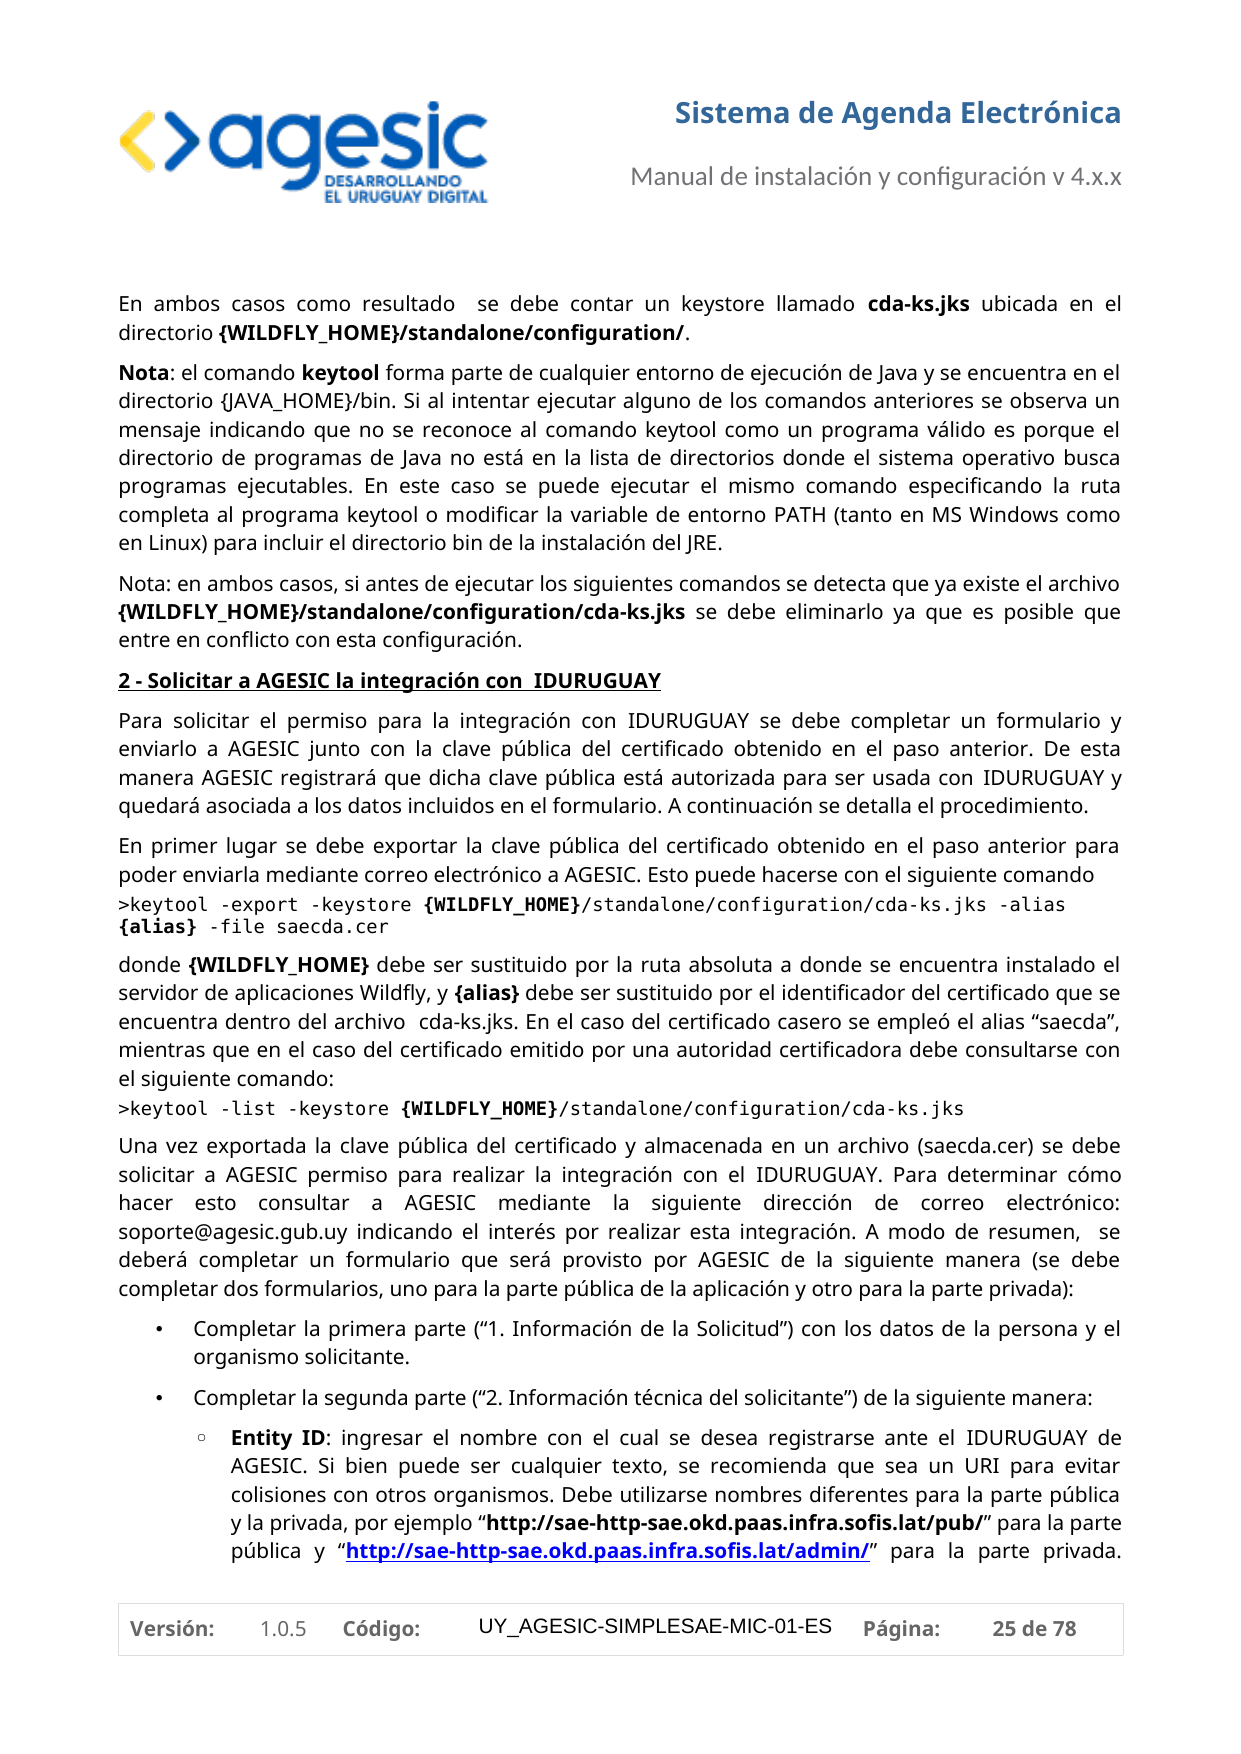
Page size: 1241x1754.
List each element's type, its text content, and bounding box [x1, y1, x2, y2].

list Completar la primera parte (“1. Información de la Solicitud”) con los datos de la persona y el organismo solicitante. [156, 1314, 1122, 1371]
text >keytool -list -keystore {WILDFLY_HOME}/standalone/configuration/cda-ks.jks [118, 1098, 1122, 1120]
text donde {WILDFLY_HOME} debe ser sustituido por la ruta absoluta a donde se encuentra instalado el servidor de aplicaciones Wildfly, y {alias} debe ser sustituido por el identificador del certificado que se encuentra dentro del archivo cda-ks.jks. En el caso del certificado casero se empleó el alias “saecda”, mientras que en el caso del certificado emitido por una autoridad certificadora debe consultarse con el siguiente comando: [118, 950, 1122, 1092]
text Para solicitar el permiso para la integración con IDURUGUAY se debe completar un formulario y enviarlo a AGESIC junto con la clave pública del certificado obtenido en el paso anterior. De esta manera AGESIC registrará que dicha clave pública está autorizada para ser usada con IDURUGUAY y quedará asociada a los datos incluidos en el formulario. A continuación se detalla el procedimiento. [118, 706, 1122, 820]
text Nota: el comando keytool forma parte de cualquier entorno de ejecución de Java y se encuentra en el directorio {JAVA_HOME}/bin. Si al intentar ejecutar alguno de los comandos anteriores se observa un mensaje indicando que no se reconoce al comando keytool como un programa válido es porque el directorio de programas de Java no está en la lista de directorios donde el sistema operativo busca programas ejecutables. En este caso se puede ejecutar el mismo comando especificando la ruta completa al programa keytool o modificar la variable de entorno PATH (tanto en MS Windows como en Linux) para incluir el directorio bin de la instalación del JRE. [118, 358, 1122, 557]
text En primer lugar se debe exportar la clave pública del certificado obtenido en el paso anterior para poder enviarla mediante correo electrónico a AGESIC. Esto puede hacerse con el siguiente comando [118, 832, 1122, 888]
text 2 - Solicitar a AGESIC la integración con IDURUGUAY [118, 666, 1122, 694]
text Una vez exportada la clave pública del certificado y almacenada en un archivo (saecda.cer) se debe solicitar a AGESIC permiso para realizar la integración con el IDURUGUAY. Para determinar cómo hacer esto consultar a AGESIC mediante la siguiente dirección de correo electrónico: soporte@agesic.gub.uy indicando el interés por realizar esta integración. A modo de resumen, se deberá completar un formulario que será provisto por AGESIC de la siguiente manera (se debe completar dos formularios, uno para la parte pública de la aplicación y otro para la parte privada): [118, 1132, 1122, 1302]
picture [119, 101, 489, 203]
text En ambos casos como resultado se debe contar un keystore llamado cda-ks.jks ubicada en el directorio {WILDFLY_HOME}/standalone/configuration/. [118, 289, 1122, 346]
text Nota: en ambos casos, si antes de ejecutar los siguientes comandos se detecta que ya existe el archivo {WILDFLY_HOME}/standalone/configuration/cda-ks.jks se debe eliminarlo ya que es posible que entre en conflicto con esta configuración. [118, 569, 1122, 654]
list Completar la segunda parte (“2. Información técnica del solicitante”) de la siguiente manera: [156, 1383, 1122, 1411]
text >keytool -export -keystore {WILDFLY_HOME}/standalone/configuration/cda-ks.jks -alias {alias} -file saecda.cer [118, 894, 1122, 938]
list Entity ID: ingresar el nombre con el cual se desea registrarse ante el IDURUGUAY de AGESIC. Si bien puede ser cualquier texto, se recomienda que sea un URI para evitar colisiones con otros organismos. Debe utilizarse nombres diferentes para la parte pública y la privada, por ejemplo “http://sae-http-sae.okd.paas.infra.sofis.lat/pub/” para la parte pública y “http://sae-http-sae.okd.paas.infra.sofis.lat/admin/” para la parte privada. [193, 1423, 1122, 1565]
